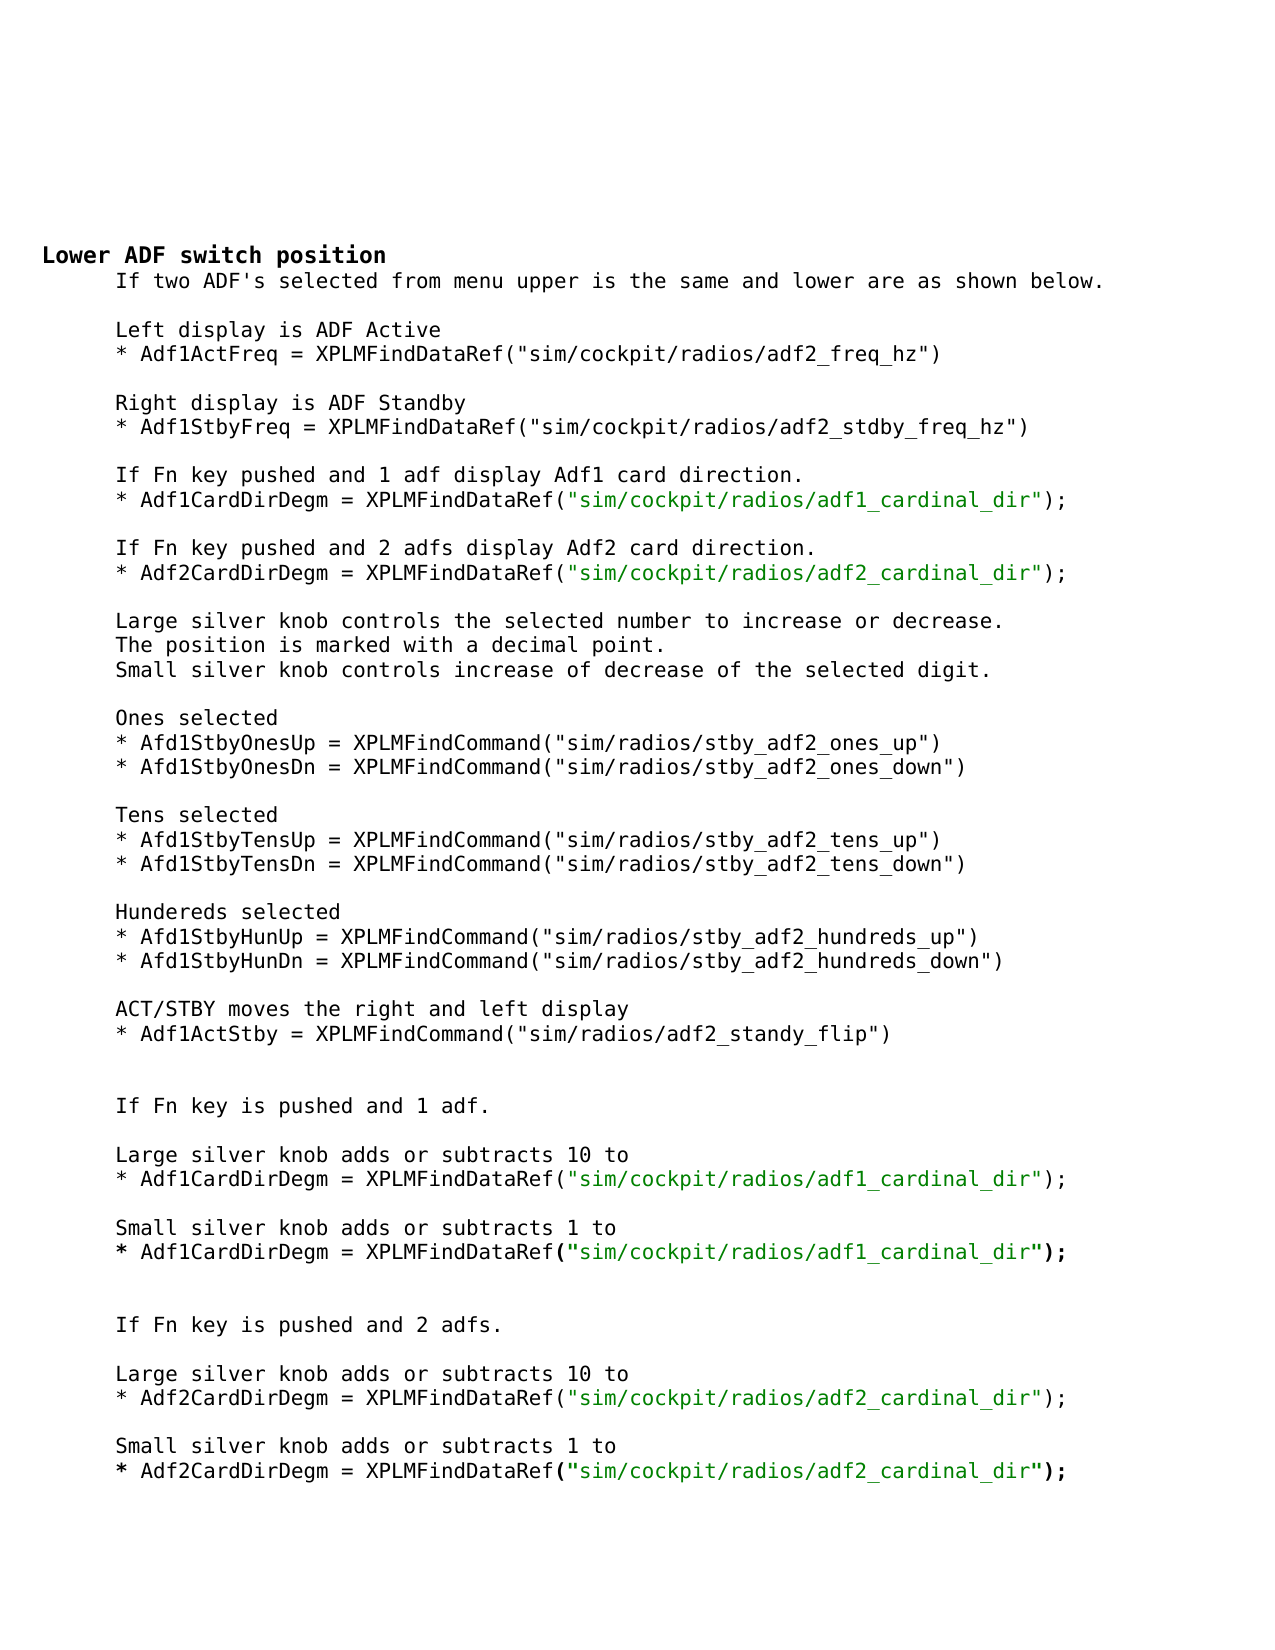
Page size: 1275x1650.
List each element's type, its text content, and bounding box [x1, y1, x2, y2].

text * Adf1CardDirDegm = XPLMFindDataRef("sim/cockpit/radios/adf1_cardinal_dir"); [41, 488, 1234, 512]
text Lower ADF switch position [41, 243, 1234, 269]
text Large silver knob controls the selected number to increase or decrease. [41, 609, 1234, 633]
text Small silver knob adds or subtracts 1 to [41, 1434, 1234, 1459]
text If Fn key is pushed and 2 adfs. [41, 1313, 1234, 1337]
text * Adf1ActStby = XPLMFindCommand("sim/radios/adf2_standy_flip") [41, 1022, 1234, 1046]
text * Adf1CardDirDegm = XPLMFindDataRef("sim/cockpit/radios/adf1_cardinal_dir"); [41, 1167, 1234, 1192]
text Large silver knob adds or subtracts 10 to [41, 1143, 1234, 1167]
text Right display is ADF Standby [41, 391, 1234, 415]
text Small silver knob adds or subtracts 1 to [41, 1216, 1234, 1240]
text The position is marked with a decimal point. [41, 633, 1234, 658]
text ACT/STBY moves the right and left display [41, 997, 1234, 1022]
text Large silver knob adds or subtracts 10 to [41, 1362, 1234, 1386]
text Small silver knob controls increase of decrease of the selected digit. [41, 658, 1234, 682]
text If Fn key pushed and 2 adfs display Adf2 card direction. [41, 536, 1234, 561]
text * Afd1StbyOnesDn = XPLMFindCommand("sim/radios/stby_adf2_ones_down") [41, 755, 1234, 779]
text Ones selected [41, 706, 1234, 731]
text * Afd1StbyTensUp = XPLMFindCommand("sim/radios/stby_adf2_tens_up") [41, 828, 1234, 852]
text Tens selected [41, 803, 1234, 828]
text If two ADF's selected from menu upper is the same and lower are as shown below. [41, 269, 1234, 294]
text * Adf2CardDirDegm = XPLMFindDataRef("sim/cockpit/radios/adf2_cardinal_dir"); [41, 561, 1234, 585]
text If Fn key is pushed and 1 adf. [41, 1094, 1234, 1119]
text * Adf1CardDirDegm = XPLMFindDataRef("sim/cockpit/radios/adf1_cardinal_dir"); [41, 1240, 1234, 1264]
text Left display is ADF Active [41, 318, 1234, 342]
text * Afd1StbyHunUp = XPLMFindCommand("sim/radios/stby_adf2_hundreds_up") [41, 925, 1234, 949]
text * Adf2CardDirDegm = XPLMFindDataRef("sim/cockpit/radios/adf2_cardinal_dir"); [41, 1459, 1234, 1483]
text If Fn key pushed and 1 adf display Adf1 card direction. [41, 463, 1234, 488]
text * Afd1StbyTensDn = XPLMFindCommand("sim/radios/stby_adf2_tens_down") [41, 852, 1234, 876]
text * Afd1StbyHunDn = XPLMFindCommand("sim/radios/stby_adf2_hundreds_down") [41, 949, 1234, 973]
text * Afd1StbyOnesUp = XPLMFindCommand("sim/radios/stby_adf2_ones_up") [41, 731, 1234, 755]
text Hundereds selected [41, 900, 1234, 925]
text * Adf1ActFreq = XPLMFindDataRef("sim/cockpit/radios/adf2_freq_hz") [41, 342, 1234, 366]
text * Adf2CardDirDegm = XPLMFindDataRef("sim/cockpit/radios/adf2_cardinal_dir"); [41, 1386, 1234, 1410]
text * Adf1StbyFreq = XPLMFindDataRef("sim/cockpit/radios/adf2_stdby_freq_hz") [41, 415, 1234, 439]
